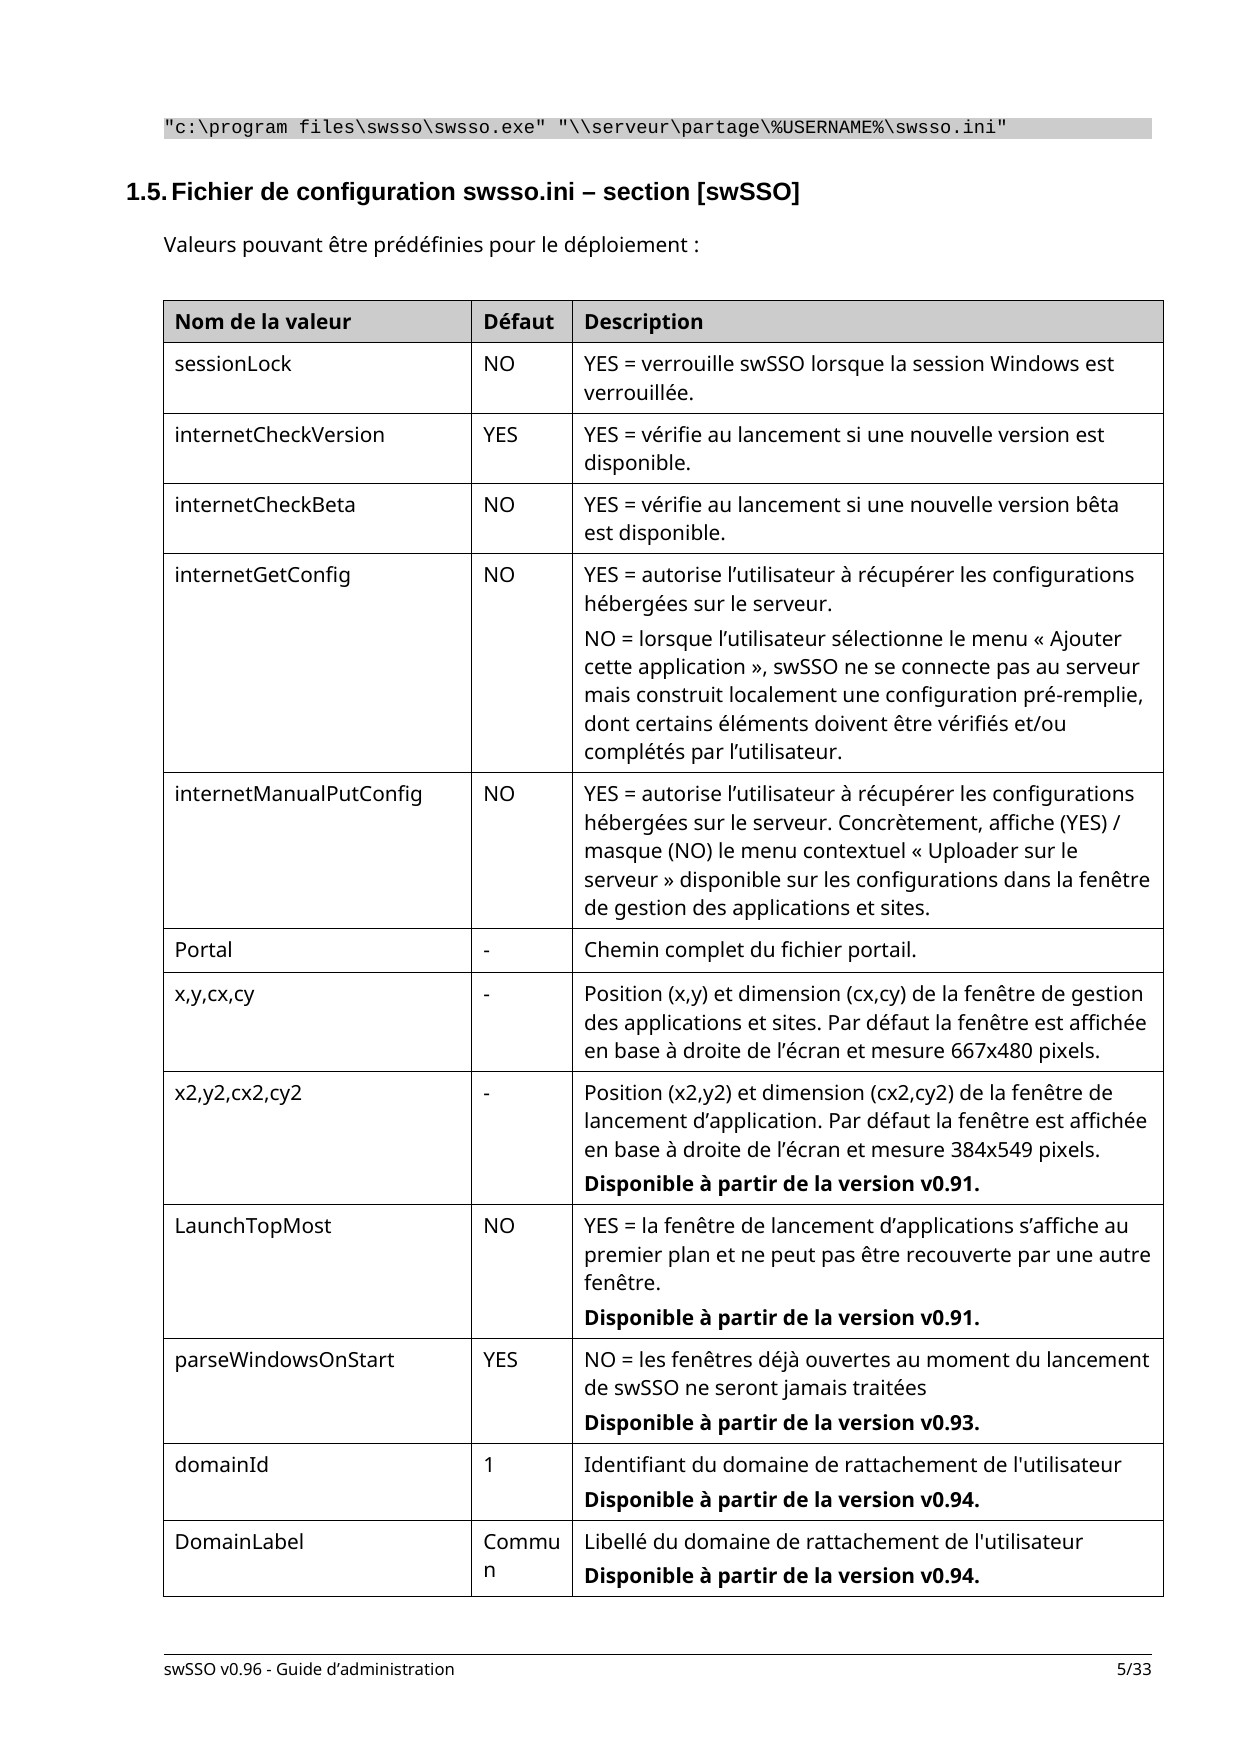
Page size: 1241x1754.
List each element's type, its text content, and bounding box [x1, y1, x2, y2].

table_cell YES = vérifie au lancement si une nouvelle version est disponible. [573, 414, 1163, 483]
table_cell NO [472, 484, 572, 553]
table_header Nom de la valeur [164, 301, 471, 342]
table_cell Commun [472, 1521, 572, 1596]
table_cell internetCheckBeta [164, 484, 471, 553]
table_cell NO [472, 1205, 572, 1338]
table_cell LaunchTopMost [164, 1205, 471, 1338]
text "c:\program files\swsso\swsso.exe" "\\serveur\partage\%USERNAME%\swsso.ini" [164, 118, 1152, 139]
table_cell internetManualPutConfig [164, 773, 471, 928]
table_cell 1 [472, 1444, 572, 1519]
table_cell NO = les fenêtres déjà ouvertes au moment du lancement de swSSO ne seront jamais traitées Disponible à partir de la version v0.93. [573, 1339, 1163, 1443]
table_cell NO [472, 773, 572, 928]
subtitle Fichier de configuration swsso.ini – section [swSSO] [126, 177, 1152, 206]
table_header Défaut [472, 301, 572, 342]
table_cell YES = la fenêtre de lancement d’applications s’affiche au premier plan et ne peut pas être recouverte par une autre fenêtre. Disponible à partir de la version v0.91. [573, 1205, 1163, 1338]
table_header Description [573, 301, 1163, 342]
table_cell sessionLock [164, 343, 471, 412]
table_cell - [472, 973, 572, 1071]
table_cell - [472, 929, 572, 972]
table_cell internetGetConfig [164, 554, 471, 772]
table_cell NO [472, 343, 572, 412]
table_cell Position (x,y) et dimension (cx,cy) de la fenêtre de gestion des applications et sites. Par défaut la fenêtre est affichée en base à droite de l’écran et mesure 667x480 pixels. [573, 973, 1163, 1071]
table_cell Identifiant du domaine de rattachement de l'utilisateur Disponible à partir de la version v0.94. [573, 1444, 1163, 1519]
table_cell Portal [164, 929, 471, 972]
table_cell Chemin complet du fichier portail. [573, 929, 1163, 972]
table_cell Libellé du domaine de rattachement de l'utilisateur Disponible à partir de la version v0.94. [573, 1521, 1163, 1596]
table_cell YES = autorise l’utilisateur à récupérer les configurations hébergées sur le serveur. NO = lorsque l’utilisateur sélectionne le menu « Ajouter cette application », swSSO ne se connecte pas au serveur mais construit localement une configuration pré-remplie, dont certains éléments doivent être vérifiés et/ou complétés par l’utilisateur. [573, 554, 1163, 772]
table_cell YES [472, 1339, 572, 1443]
table_cell x2,y2,cx2,cy2 [164, 1072, 471, 1204]
table_cell YES = verrouille swSSO lorsque la session Windows est verrouillée. [573, 343, 1163, 412]
table_cell domainId [164, 1444, 471, 1519]
table_cell YES = vérifie au lancement si une nouvelle version bêta est disponible. [573, 484, 1163, 553]
table_cell - [472, 1072, 572, 1204]
table_cell NO [472, 554, 572, 772]
table_cell DomainLabel [164, 1521, 471, 1596]
table_cell YES = autorise l’utilisateur à récupérer les configurations hébergées sur le serveur. Concrètement, affiche (YES) / masque (NO) le menu contextuel « Uploader sur le serveur » disponible sur les configurations dans la fenêtre de gestion des applications et sites. [573, 773, 1163, 928]
table_cell internetCheckVersion [164, 414, 471, 483]
table_cell parseWindowsOnStart [164, 1339, 471, 1443]
text Valeurs pouvant être prédéfinies pour le déploiement : [164, 231, 1152, 259]
table_cell YES [472, 414, 572, 483]
table_cell x,y,cx,cy [164, 973, 471, 1071]
table_cell Position (x2,y2) et dimension (cx2,cy2) de la fenêtre de lancement d’application. Par défaut la fenêtre est affichée en base à droite de l’écran et mesure 384x549 pixels. Disponible à partir de la version v0.91. [573, 1072, 1163, 1204]
